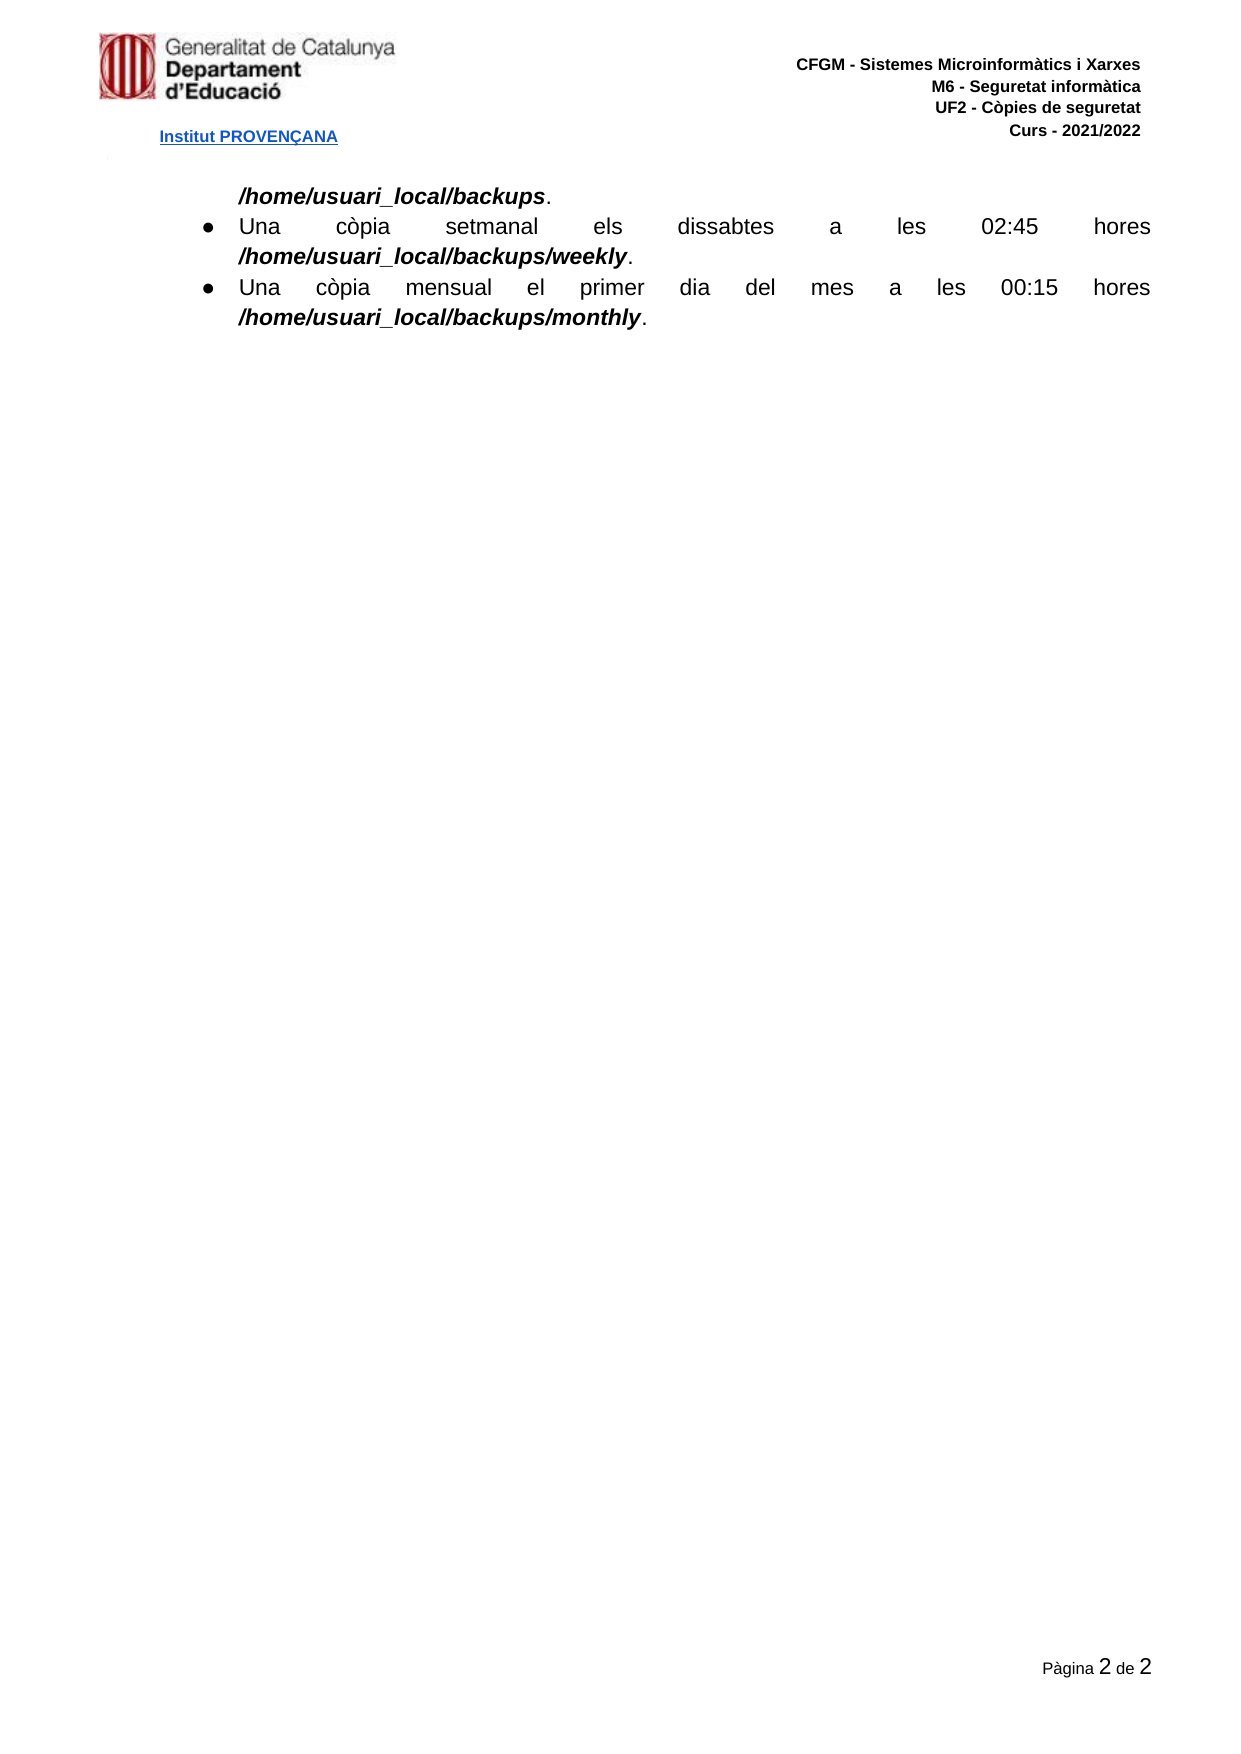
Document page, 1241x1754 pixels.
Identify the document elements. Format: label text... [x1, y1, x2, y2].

list /home/usuari_local/backups. [201, 183, 1152, 209]
list Una còpia mensual el primer dia del mes a les 00:15 hores /home/usuari_local/backups/monthly. [201, 273, 1152, 330]
picture [98, 32, 398, 102]
list Una còpia setmanal els dissabtes a les 02:45 hores /home/usuari_local/backups/weekly. [201, 213, 1152, 270]
